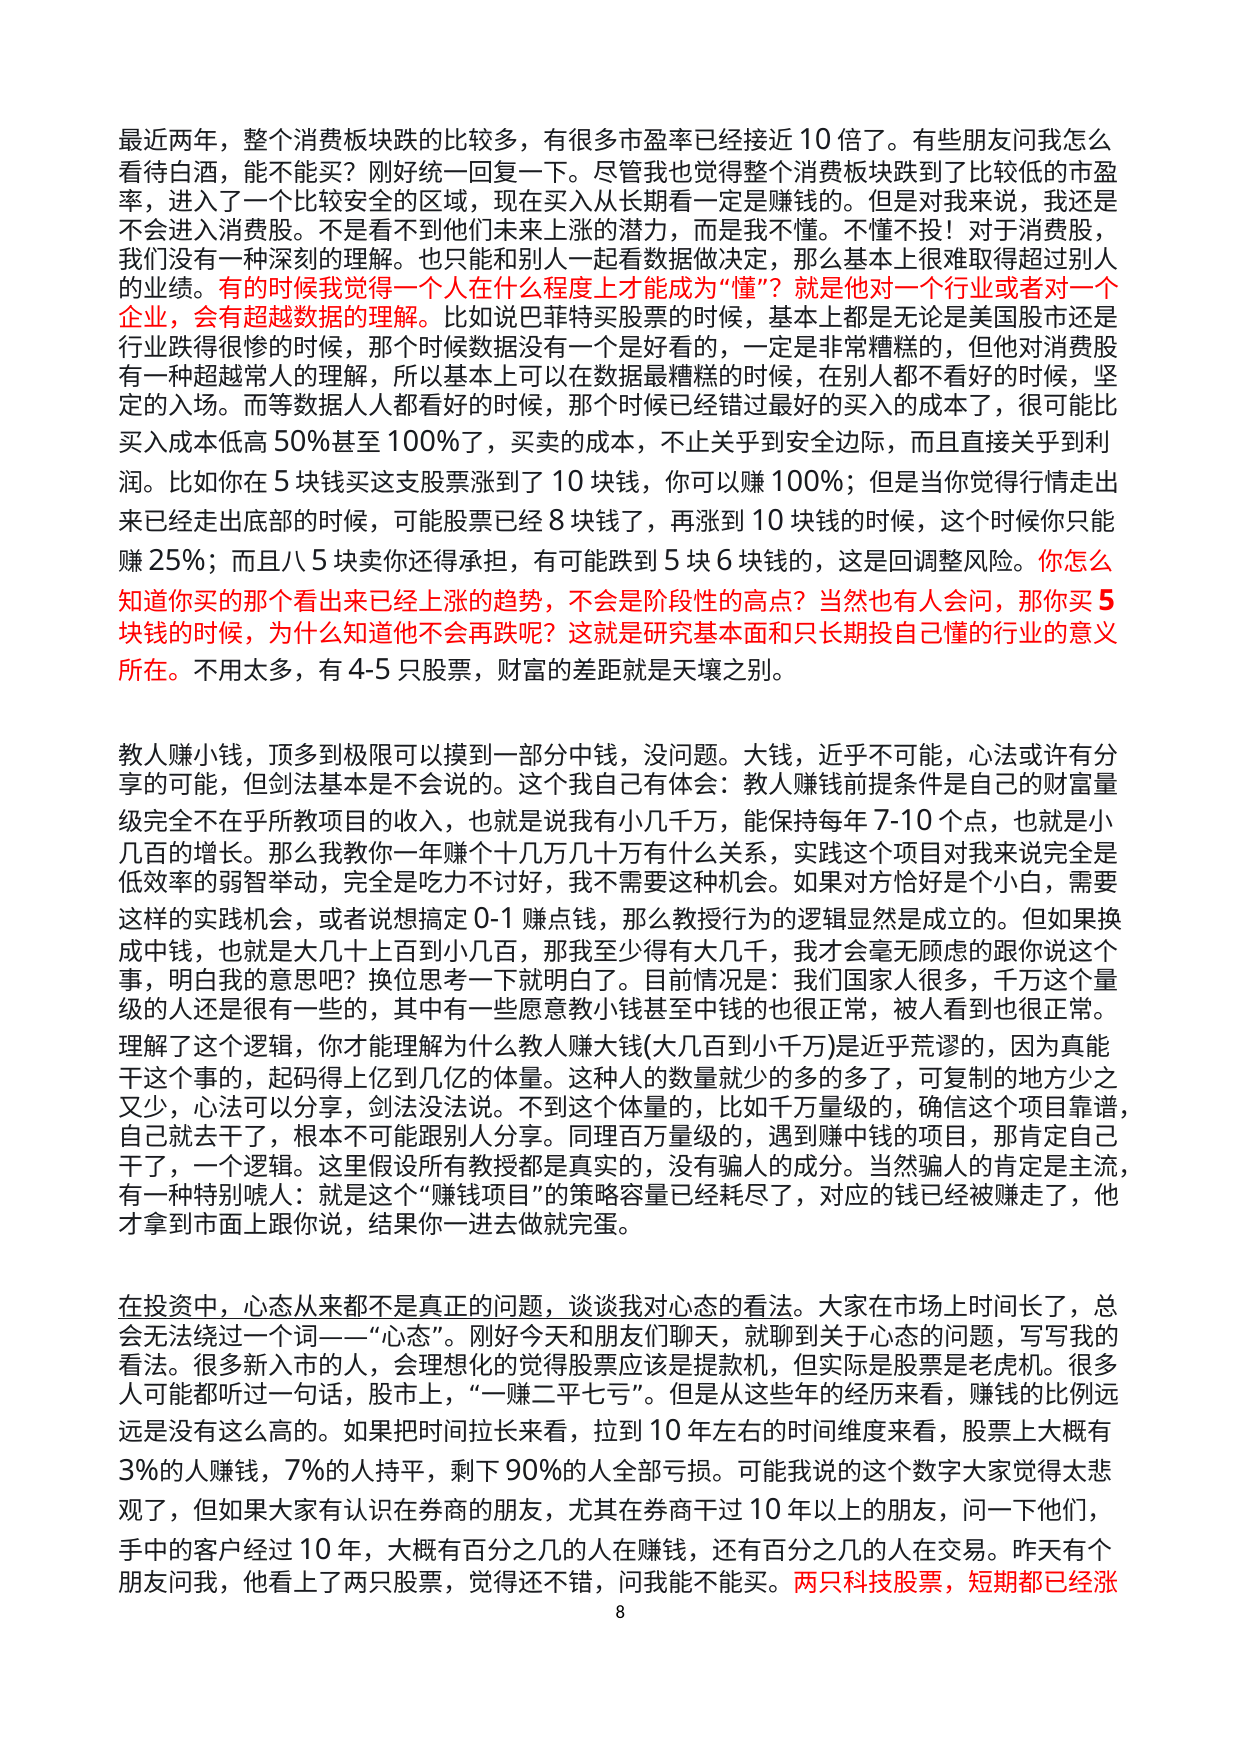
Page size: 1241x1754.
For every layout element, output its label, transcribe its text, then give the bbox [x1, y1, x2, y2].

text 在投资中，心态从来都不是真正的问题，谈谈我对心态的看法。大家在市场上时间长了，总会无法绕过一个词——“心态”。刚好今天和朋友们聊天，就聊到关于心态的问题，写写我的看法。很多新入市的人，会理想化的觉得股票应该是提款机，但实际是股票是老虎机。很多人可能都听过一句话，股市上，“一赚二平七亏”。但是从这些年的经历来看，赚钱的比例远远是没有这么高的。如果把时间拉长来看，拉到10年左右的时间维度来看，股票上大概有3%的人赚钱，7%的人持平，剩下90%的人全部亏损。可能我说的这个数字大家觉得太悲观了，但如果大家有认识在券商的朋友，尤其在券商干过10年以上的朋友，问一下他们，手中的客户经过10年，大概有百分之几的人在赚钱，还有百分之几的人在交易。昨天有个朋友问我，他看上了两只股票，觉得还不错，问我能不能买。两只科技股票，短期都已经涨了差不多三倍了。我说你准备好亏1/3没？或者有资金腰斩的准备没？他说他觉得这个买上就会涨，我说，你为什么会这样觉得呢？他说发展科技肯定是国家的方向，将来肯定会大涨的。这个观点是没错的，科技肯定是国家发展的方向，也是人类文明进步的最重要的力量。但是一只股票作为投资品，它根植于企业，但和企业的价值又不是事实相配的有可能企业目前的价值是10块钱，但是股价已经涨到了20块钱，在这个时候股价就有可能从20块钱回调到10块钱，未来这个企业的价值有可能到20块钱，然后这个股票再从10块钱再涨到20块钱。那这个时候在之前20买的人到10块钱就要承担很长时间内资金有可能浮亏50%的风险，在这种过程中，内心巨大的压力是否能让你熬得下去，一直熬到重获利的为止。买的足够低，买入就要赚钱，哪怕买入之后会忍受长期低位的波动，但是一定不能亏大钱。亏大钱之后的市场反应过来涨到你的成本，这个时候不亏钱了，你第一反应就是把它卖掉。买的低永远是投资非常非常非常（这里3个非常）重要的事情，只有买到足够低才是后面一切操作的基础。很多人说自己买了股票，越买越跌，越跌越买，最后大亏。那是因为很多人只看了股票的价格，而没有去意识到自己买的企业究竟值不值那个钱。投资最重要的是你要知道自己买的什么，你买的不是彩票，起码基本面优秀企业有价值才能越跌越加仓。而很多人只是因为跌了就加仓，如果你买的东西，只值1块钱，结果你的10块钱就开始买，7块钱开始加仓，5块钱继续加仓，那这又有什么用呢？最终大概有可能他会跌破1块钱，你就会觉得自己越跌越买的方式错了。其实不是，最重要的是你开始进入的方式就已经错了，你首先要对你自己所买的标地有一个估值，在估值打5折（一半）的时候，然后这个时候才值得进场，然后才能越低越加。这个市场上只有10%的人，可能能看一下公司的基本面和财报。有90%的人，炒10年股都没有看过一份完整公司的年报，没有看一次公司的三份财务报表。假如你对一个事情既不了解，也不去研究，甚至没有一个基本的认识，那怎么能够在这件事上赚钱呢？不亏才不正常。就像我这个朋友，问我能不能追科技一样。说这是国家未来的方向，肯定会大涨的。我说科技当然是未来发展的方向，但短期已经涨两三倍了，他有可能给你腰斩之后，然后再涨，腰斩之后你扛得住？尤其问的还是两个民营企业，并且整个业绩不是太好。民企一般如果出现业务大幅亏损，我觉得就是非常严重的信号，因为这个亏损对民营企业来说就有可能财务要出问题，一年亏掉的钱几年都赚不回来，就极其容易造成资金链断裂，但是为了保住上市公司就有可能财务作假。我的能力有限，没有办法去区分每一个作假的民企，所以我用了一个简单粗暴的方式，就是一家都不买。我连省国资委以下子公司都不买。而且即使买国企，买央企，要买自己能看得懂的。我只对商品懂一点，所以我尽量只做商品类的这种情况。市场上99%的股票我都是不懂的，99%的行业我都是不理解的，不理解怎么办？不懂怎么办？全部放弃！只做自己懂的！97家央企，一共330家上市公司，我有4/5都看不懂，看不懂怎么办呢？我就不去买。大家在股票十年沉浮，也许就能理解放弃的价值了。可能在股票市场20年，可能才能知道，弱水三千，只取一瓢饮是多么重要的智慧。可能才能理解巴菲特为什么一辈子只做吃吃喝喝。这画的一个很窄的能力圈了。买在安全的边际，买在极低的价格永远比一笔两笔赚的多赚得快，重要太多了。比如这三年，整体不亏钱，已经战胜市场了，90%的人了。不管是股票还是实业，基本都是如此。这两年国家转型，全球经济剧烈震荡，世界到处打仗不太平，扔钱太容易了。大家都想赚快钱，都想每年就赚几倍。而不愿慢慢变富，不愿让自己在一个合理的范围内，让资金稳定的增长。当然这个很正常，我刚入行的时候，也觉得巴菲特百分之二十几的收益，不过如此。在这个行业15年之后，我才知道能够长期以这个速度赚钱，这个数据有多么恐怖。我大概用了10年时间，才理解在市场上不做什么，比要做什么重要的多。以前两市有三千七八百的股票，我一半以上都买过。那个时候我还太年轻，还没有意识到自己已经过分的高估自己的能力，人一辈子怎么可能懂这么多东西？怎么可能懂这么多行业？既然不可能所有行业都懂，哪凭什么每一个行业，每一只股票都想要赚到钱？后来回想才知道，那个时候其实我赚的所有的钱，都只是运气而已，还有一点点的小聪明。我们给这个逻辑做一个简单的推论：一是一个人不可能懂所有东西。二是在不懂的东西上又不可能下重注，赚大钱。那推出来的结果就是，你不可能在所有的交易上都下重注赚大钱。很多人觉得自己投资最重要的问题是心态不好，买过那么多股票都没有拿住，后来这些股票涨得都很好，如果当时拿住就觉得自己会赚很多钱一样。为什么拿不住呢？可能有人觉得，是内心境界还是没到。有人觉得是，认知不够，但是在我看来，和境界什么的没关系。你如果不知道自己买的东西究竟值多少钱，每天都在猜测当中，不可能有什么境界的。所有最根本的原因，就是不懂！给我一个科技股，我也会睡不着觉，因为我不知道它究竟是多少钱，我也不知道它会不会跌50%，我也不知道它会不会退市，我也不知道它赚钱的主要逻辑，更不可能深刻的去理解他的护城河是什么？我也不可能有好心态，也不可能拿住，就是因为我不懂。好多人觉得炒股炒个心态。但你要每天对你所投资的东西处于完全的盲区，就跟盲人骑瞎马，夜半临深渊一样，怎么可能有好心态？心态，在投资中从来就不是一个问题。好心态是一个结果。比如某一只商品类的企业，一年能赚10亿，现在市值才六七十亿，六七倍估值，你敢加仓吗？你敢把它全部买下来吗？对我来说我当然敢。而在这个过程中，根本不会纠结有什么心态的问题，只需要关注最主要的东西，就是值不值？比如拿一只股票作个例子，海南橡胶跌到3块78的时候，整个市值不到200亿，他拥有海南差不多20%的土地储备，自己拥有480万亩地，在海外拥有400万亩地，还拥有这些地上大概8,000万棵橡胶树。就是海南橡胶没有上市，这些东西值不值200亿？你有200亿，敢不敢把这个公司全部买下来，买这880万亩地？买个8000棵橡胶树？这才是心态的根本。中石油跌到4块3毛钱的时候，净资产有13000亿，整个股市的市值只有8000亿，每年还能赚800亿。给你8000亿值不值得把整个中石油全买下来？这才是心态，这才是投资，你进场的时候，就知道自己一定是对的。中石油当然不会愿意全部卖给你，那么100万拿一百万分之，也就是10万的中石油的股票，在4块30的时候，在a股市场上愿意卖给你，但很多人也不愿去买啊。既然敢把它都买下来，那为什么到十万分之一的股份的时候，就不敢买了呢？最重要是根本不知道买的时候这个企业值多少钱？怎么可能有好心态。而很多人说越跌越加仓，亏的越多。价值投资，是用5毛钱的价格，买了价值一块钱的东西。但现在你有可能是，花了两块钱去买一块钱的东西，即使两块钱腰斩掉到一块钱，要不过只是才到物有所值的程度，再跌一半，可能才到物超所值，值得买的价格。但很多人却会埋怨，又要埋怨越买越跌，其实主要问题是买的太高了。降低自己的收益预期，把投资看作一个真正的生意，看作一个真正的项目，以两年甚至三四年去赚一倍的想法，去买卖一只股票。这样每年的收益都还在20%多，已经非常非常高了。然后买自己真正懂的东西。这两点是心态最根本的来源。两三年赚一倍，对我来说都太多了，我觉得我正常做一个生意，4至5年净资产翻一倍，就已经很好了。即使更慢一些，能够稳定的赚钱，慢一点，我觉得是很值得的。把赚钱的欲望慢下来，你就不会急于去找那么多的机会，不会急于求成。即使资产4年能翻一倍，20年的时间就是翻64倍，即使打个折30倍是有的。有几个人在股市上能用20年的时间把100万做到3000万？很多人只看到那些做短线起来的人，而没有看到那些做起来的人，可能就是万分之一的人，会觉得自己也是那万分之一的水平。但其实我们大多数都是平凡的不能再平凡的人，积累财富的方式就是稳定住，慢慢来。就不说股票了，在现实生活中，大家看看自己周围的人有几个人，20年的时间能从100万，能拿到3000万的结果？也是凤毛麟角。这还是4年翻一倍，但对很多人来说，4年翻一倍，赚钱太慢了。大家想着来股票市场是赚一块钱的，是想一年赚个三五倍的。这个赚快钱的想法就会让大家忽视风险，会放大自己的欲望，会进入那些很高风险的标的，一旦错了，很可能很多年的财富就灰飞烟灭了。很多时候大家投资的时候只考虑买入这支股票，赚钱了会怎样？但是我觉得在投资中首先要考虑的问题是我在这个价位进去，腰斩了会怎么样？我能最大亏多少钱？亏的这个钱，我能不能承受得了？只有成本买的够低，对企业足够了解才有可能拿得住，也才有可能有所谓好的心态。很多人可能都会懊悔这一波科技股的上涨没有抓住。这个没有什么懊悔的，90%的机会都是要用来错过和放弃的，只做自己懂得了10%就足够赚钱了。大家看到科技股这波涨，但是你怎么知道你两年前没有买科技股？你如果两年前买的科技股，到现在很多科技股，涨两三倍还在亏钱。你怎么知道你这一轮就买的是科技股呢？而不是买的是ST股票呢？而且这一波科技股只有和AI相关企业的在涨，其他科技都没涨，包括芯片，新能源，生物医药，这些都是科技股，80%的科技股，都是有没涨的，你怎么知道你就能买到AI企业呢？Deep seek的横空出世，美国的情报机构都不知道，你怎么知道？你怎么能押对它呢？A股这么多年，年年有概念。我不知道大家有没有炒股20年以上的人，10年以上的也行。这10年有多少概念？有多少像AI科技股这样短期内爆炸的股票？太多了，如过江之鲫，数不胜数。大家10年抓住他们了吗？大家10年15年在股市上赚到钱了吗？任何一个行业，都需要时间的积累。可能有一天大家不在追求赚钱速度的时候，你才能用一颗平常心去看待你的投资，看待对收益的预期，去做自己懂的东西，去在尽量低的价格买入，然后耐心持有，才会有一个好的心态，那时，可能你的财富才开始真正稳定的增长。 [118, 1292, 1122, 1597]
text 最近两年，整个消费板块跌的比较多，有很多市盈率已经接近10倍了。有些朋友问我怎么看待白酒，能不能买？刚好统一回复一下。尽管我也觉得整个消费板块跌到了比较低的市盈率，进入了一个比较安全的区域，现在买入从长期看一定是赚钱的。但是对我来说，我还是不会进入消费股。不是看不到他们未来上涨的潜力，而是我不懂。不懂不投！对于消费股，我们没有一种深刻的理解。也只能和别人一起看数据做决定，那么基本上很难取得超过别人的业绩。有的时候我觉得一个人在什么程度上才能成为“懂”？就是他对一个行业或者对一个企业，会有超越数据的理解。比如说巴菲特买股票的时候，基本上都是无论是美国股市还是行业跌得很惨的时候，那个时候数据没有一个是好看的，一定是非常糟糕的，但他对消费股有一种超越常人的理解，所以基本上可以在数据最糟糕的时候，在别人都不看好的时候，坚定的入场。而等数据人人都看好的时候，那个时候已经错过最好的买入的成本了，很可能比买入成本低高50%甚至100%了，买卖的成本，不止关乎到安全边际，而且直接关乎到利润。比如你在5块钱买这支股票涨到了10块钱，你可以赚100%；但是当你觉得行情走出来已经走出底部的时候，可能股票已经8块钱了，再涨到10块钱的时候，这个时候你只能赚25%；而且八5块卖你还得承担，有可能跌到5块6块钱的，这是回调整风险。你怎么知道你买的那个看出来已经上涨的趋势，不会是阶段性的高点？当然也有人会问，那你买5块钱的时候，为什么知道他不会再跌呢？这就是研究基本面和只长期投自己懂的行业的意义所在。不用太多，有4-5只股票，财富的差距就是天壤之别。 [118, 118, 1122, 688]
text 教人赚小钱，顶多到极限可以摸到一部分中钱，没问题。大钱，近乎不可能，心法或许有分享的可能，但剑法基本是不会说的。这个我自己有体会：教人赚钱前提条件是自己的财富量级完全不在乎所教项目的收入，也就是说我有小几千万，能保持每年7-10个点，也就是小几百的增长。那么我教你一年赚个十几万几十万有什么关系，实践这个项目对我来说完全是低效率的弱智举动，完全是吃力不讨好，我不需要这种机会。如果对方恰好是个小白，需要这样的实践机会，或者说想搞定0-1赚点钱，那么教授行为的逻辑显然是成立的。但如果换成中钱，也就是大几十上百到小几百，那我至少得有大几千，我才会毫无顾虑的跟你说这个事，明白我的意思吧？换位思考一下就明白了。目前情况是：我们国家人很多，千万这个量级的人还是很有一些的，其中有一些愿意教小钱甚至中钱的也很正常，被人看到也很正常。理解了这个逻辑，你才能理解为什么教人赚大钱(大几百到小千万)是近乎荒谬的，因为真能干这个事的，起码得上亿到几亿的体量。这种人的数量就少的多的多了，可复制的地方少之又少，心法可以分享，剑法没法说。不到这个体量的，比如千万量级的，确信这个项目靠谱，自己就去干了，根本不可能跟别人分享。同理百万量级的，遇到赚中钱的项目，那肯定自己干了，一个逻辑。这里假设所有教授都是真实的，没有骗人的成分。当然骗人的肯定是主流，有一种特别唬人：就是这个“赚钱项目”的策略容量已经耗尽了，对应的钱已经被赚走了，他才拿到市面上跟你说，结果你一进去做就完蛋。 [118, 741, 1122, 1239]
